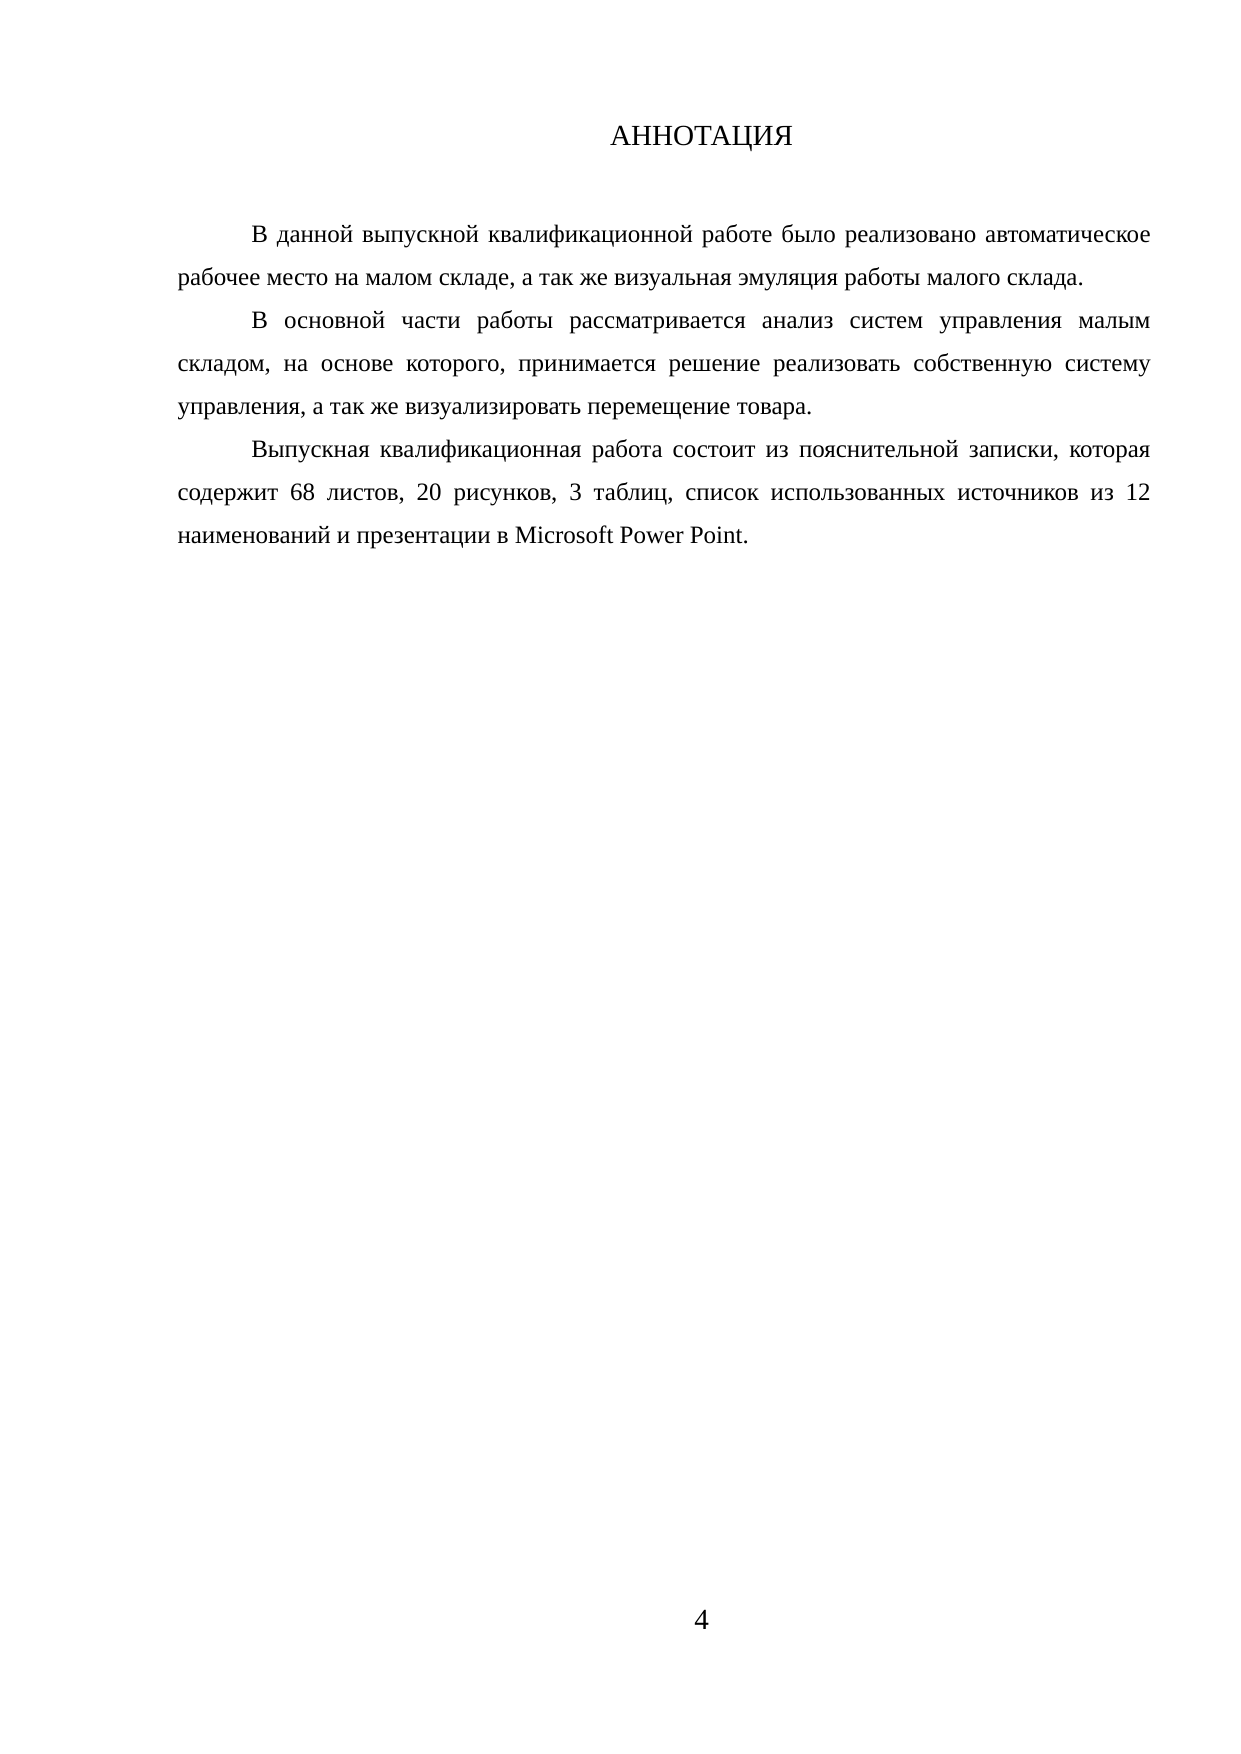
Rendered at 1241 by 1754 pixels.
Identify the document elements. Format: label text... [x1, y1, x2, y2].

subtitle АННОТАЦИЯ [177, 118, 1152, 152]
text В основной части работы рассматривается анализ систем управления малым складом, на основе которого, принимается решение реализовать собственную систему управления, а так же визуализировать перемещение товара. [177, 305, 1152, 420]
text Выпускная квалификационная работа состоит из пояснительной записки, которая содержит 68 листов, 20 рисунков, 3 таблиц, список использованных источников из 12 наименований и презентации в Microsoft Power Point. [177, 434, 1152, 549]
text В данной выпускной квалификационной работе было реализовано автоматическое рабочее место на малом складе, а так же визуальная эмуляция работы малого склада. [177, 219, 1152, 291]
